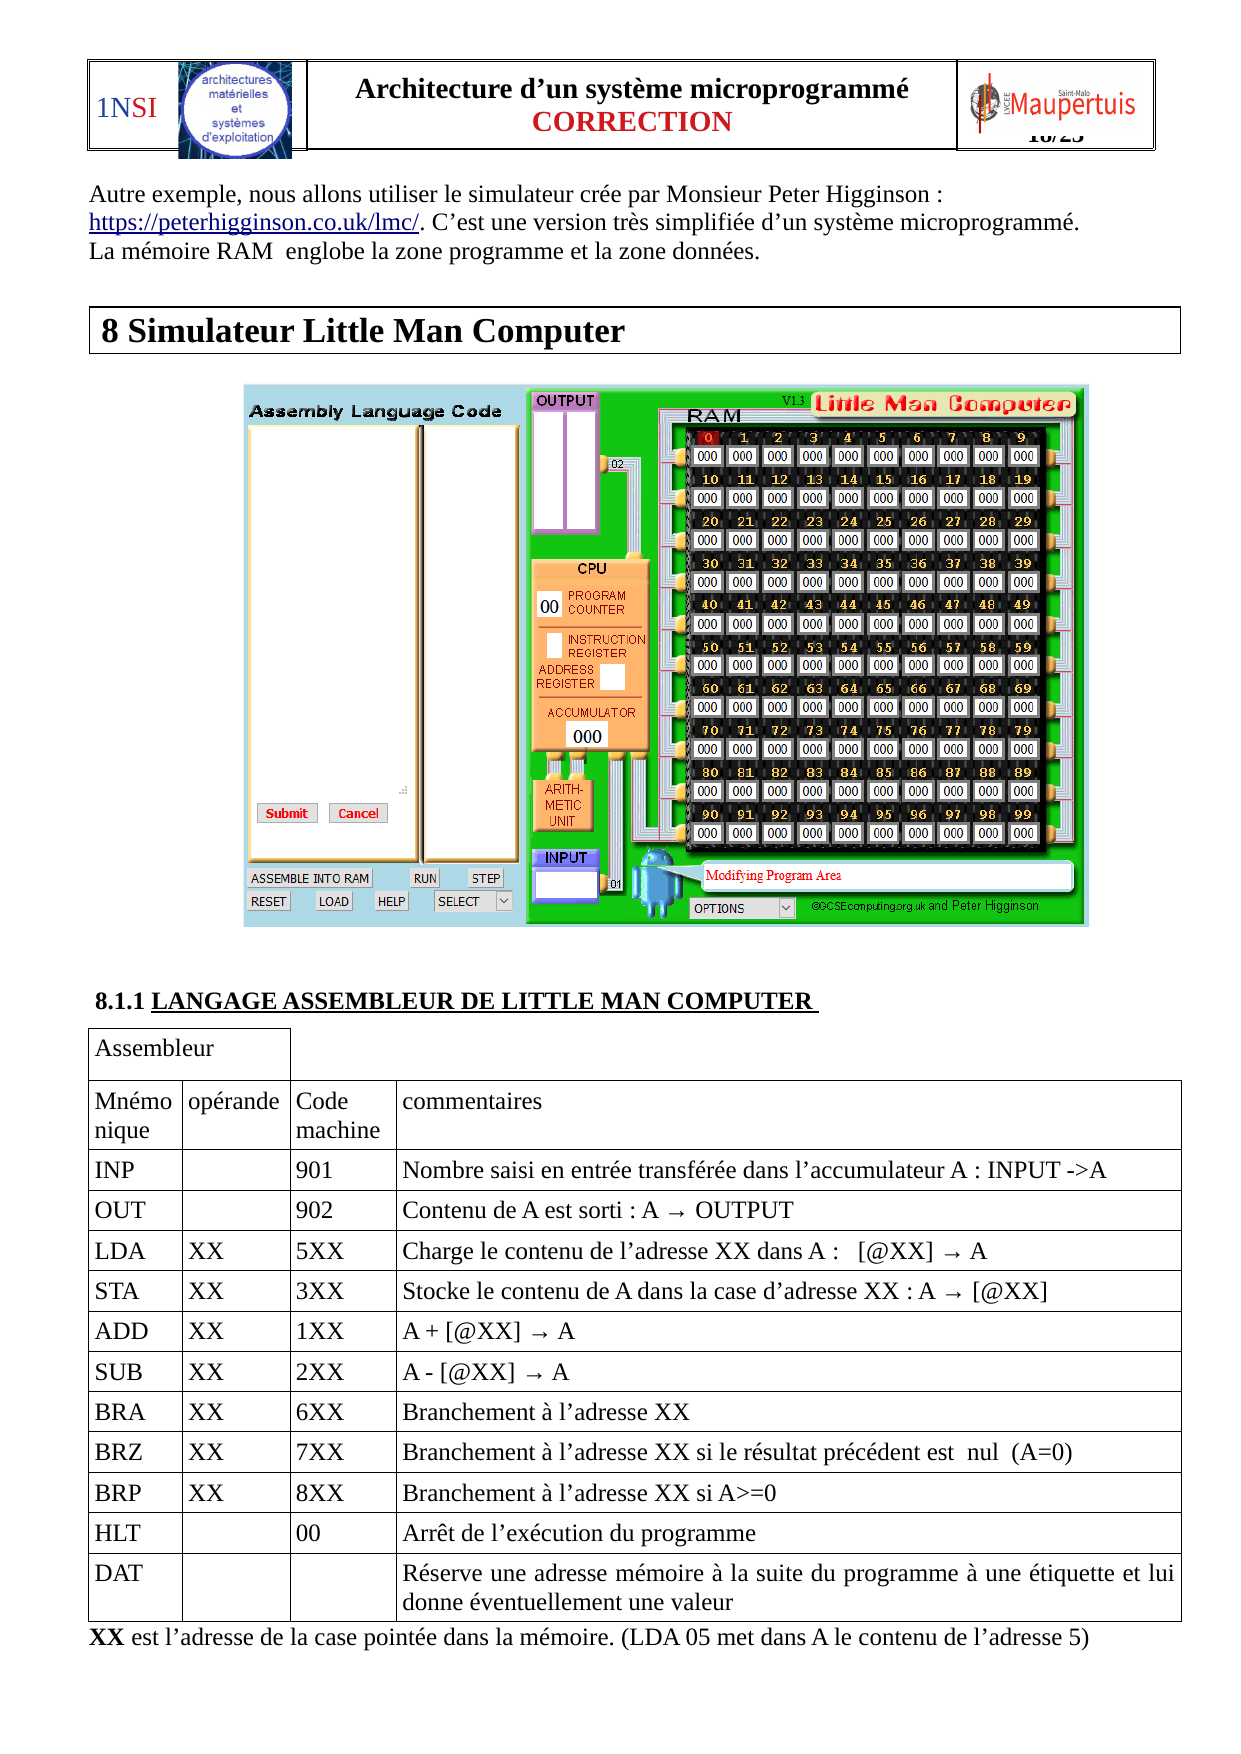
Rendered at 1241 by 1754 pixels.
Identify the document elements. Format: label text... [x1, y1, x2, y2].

table_cell [183, 1513, 290, 1552]
table_cell [291, 1554, 396, 1621]
text XX est l’adresse de la case pointée dans la mémoire. (LDA 05 met dans A le contenu de l’adresse 5) [88, 1622, 1181, 1650]
table_cell BRZ [89, 1432, 182, 1472]
table_cell XX [183, 1271, 290, 1311]
text Autre exemple, nous allons utiliser le simulateur crée par Monsieur Peter Higginson : https://peterhigginson.co.uk/lmc/. C’est une version très simplifiée d’un système microprogrammé. [88, 179, 1181, 236]
table_cell [183, 1554, 290, 1621]
table_cell 1XX [291, 1312, 396, 1351]
table_cell Contenu de A est sorti : A → OUTPUT [397, 1191, 1181, 1230]
picture [178, 62, 292, 159]
table_cell Nombre saisi en entrée transférée dans l’accumulateur A : INPUT ->A [397, 1150, 1181, 1189]
table_cell Branchement à l’adresse XX [397, 1392, 1181, 1431]
table_cell [183, 1150, 290, 1189]
table_cell [183, 1191, 290, 1230]
table_cell 8XX [291, 1473, 396, 1512]
table_cell 902 [291, 1191, 396, 1230]
table_cell XX [183, 1352, 290, 1391]
table_cell HLT [89, 1513, 182, 1552]
table_cell Branchement à l’adresse XX si A>=0 [397, 1473, 1181, 1512]
table_cell A + [@XX] → A [397, 1312, 1181, 1351]
table_cell Réserve une adresse mémoire à la suite du programme à une étiquette et lui donne éventuellement une valeur [397, 1554, 1181, 1621]
table_cell 5XX [291, 1231, 396, 1270]
table_cell 3XX [291, 1271, 396, 1311]
table_cell XX [183, 1392, 290, 1431]
picture [970, 70, 1137, 136]
table_cell SUB [89, 1352, 182, 1391]
table_cell LDA [89, 1231, 182, 1270]
table_cell opérande [183, 1081, 290, 1149]
subtitle Simulateur Little Man Computer [90, 308, 1180, 353]
table_cell 00 [291, 1513, 396, 1552]
table_cell A - [@XX] → A [397, 1352, 1181, 1391]
table_cell Arrêt de l’exécution du programme [397, 1513, 1181, 1552]
table_cell DAT [89, 1554, 182, 1621]
table_header Assembleur [89, 1029, 290, 1080]
table_cell commentaires [397, 1081, 1181, 1149]
table_cell Stocke le contenu de A dans la case d’adresse XX : A → [@XX] [397, 1271, 1181, 1311]
table_cell Charge le contenu de l’adresse XX dans A : [@XX] → A [397, 1231, 1181, 1270]
table_header [291, 1028, 1181, 1080]
table_cell INP [89, 1150, 182, 1189]
table_cell 7XX [291, 1432, 396, 1472]
table_cell XX [183, 1231, 290, 1270]
table_cell 2XX [291, 1352, 396, 1391]
table_cell XX [183, 1432, 290, 1472]
table_cell XX [183, 1312, 290, 1351]
picture [243, 382, 1090, 927]
table_cell STA [89, 1271, 182, 1311]
table_cell 901 [291, 1150, 396, 1189]
table_cell OUT [89, 1191, 182, 1230]
table_cell Branchement à l’adresse XX si le résultat précédent est nul (A=0) [397, 1432, 1181, 1472]
table_cell Mnémonique [89, 1081, 182, 1149]
table_cell BRA [89, 1392, 182, 1431]
table_cell Code machine [291, 1081, 396, 1149]
table_cell ADD [89, 1312, 182, 1351]
table_cell BRP [89, 1473, 182, 1512]
table_cell 6XX [291, 1392, 396, 1431]
table_cell XX [183, 1473, 290, 1512]
subtitle LANGAGE ASSEMBLEUR DE LITTLE MAN COMPUTER [88, 986, 1181, 1015]
text La mémoire RAM englobe la zone programme et la zone données. [88, 236, 1181, 265]
